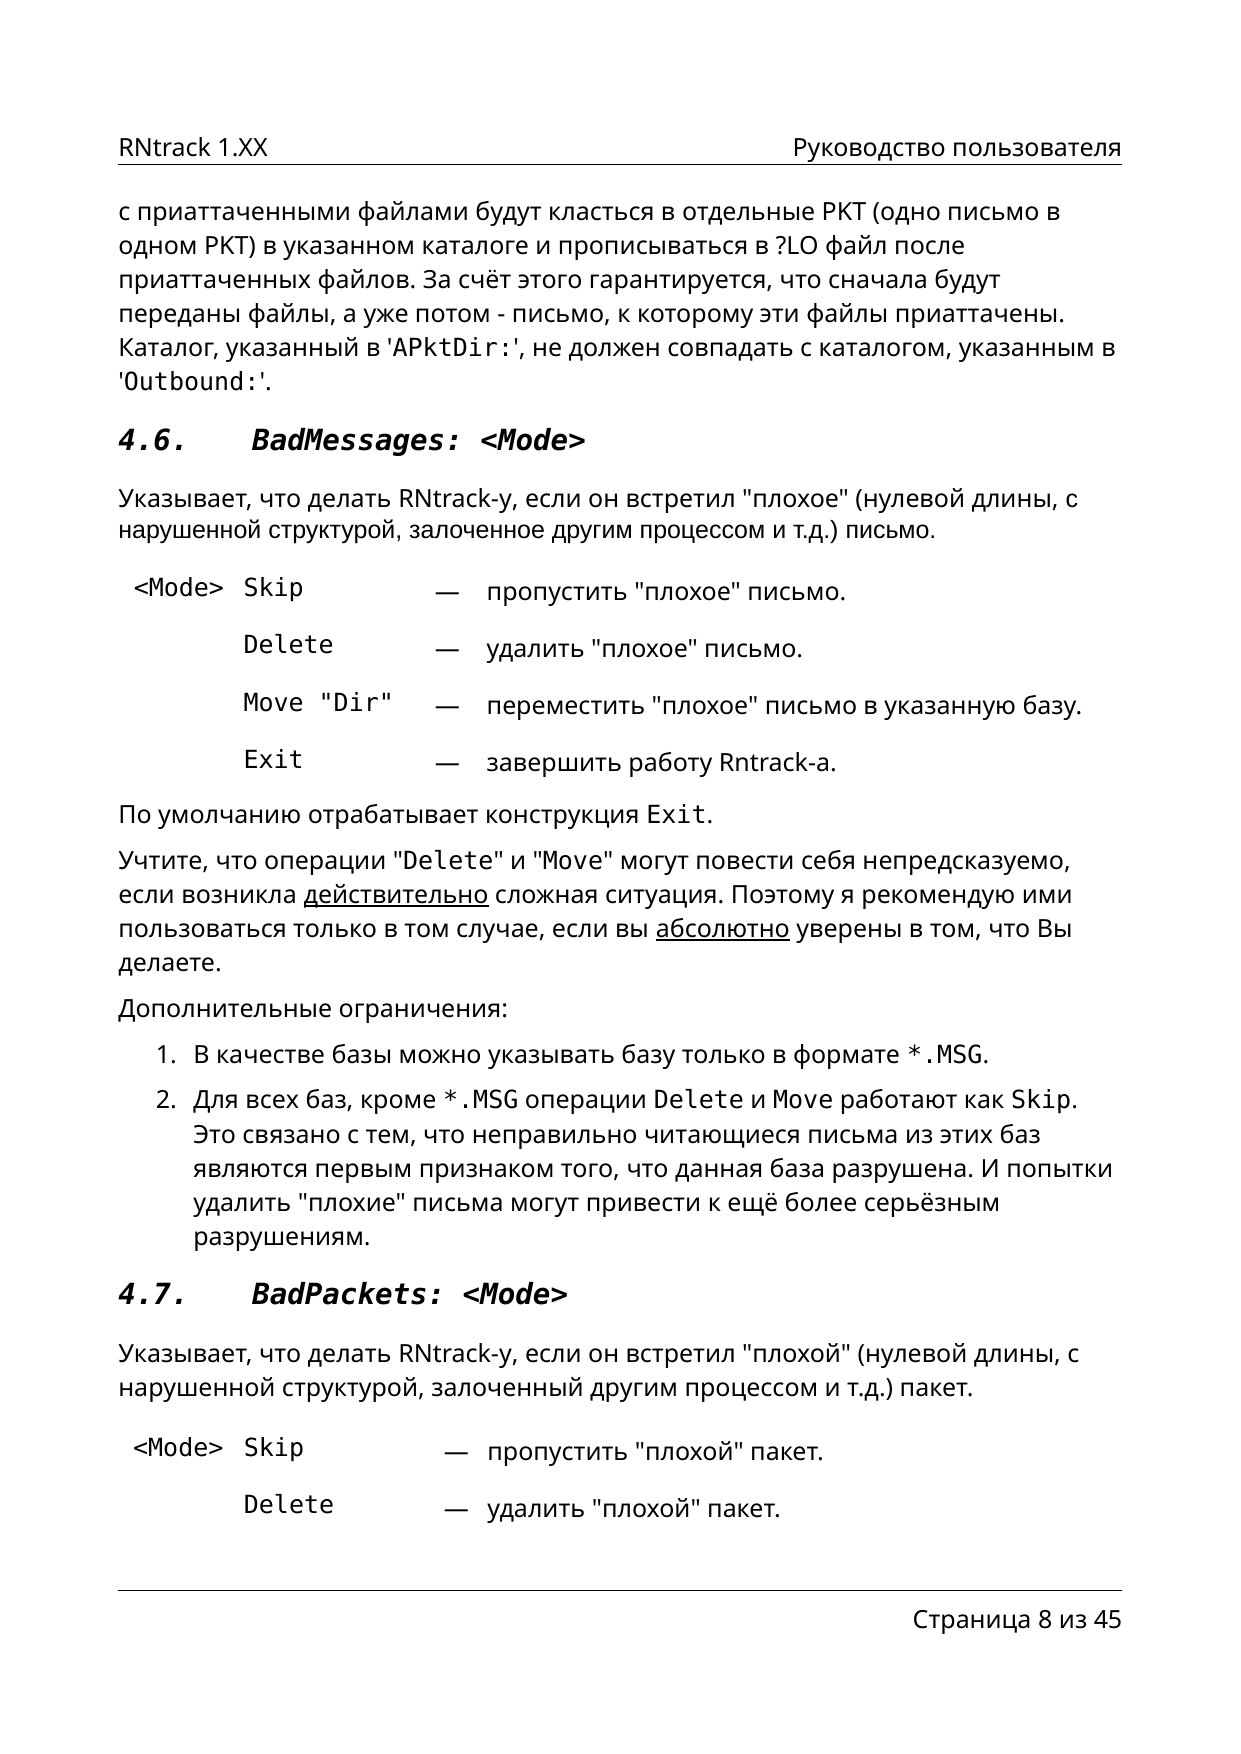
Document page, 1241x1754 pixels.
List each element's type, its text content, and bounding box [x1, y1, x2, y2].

table_cell Move "Dir" [238, 670, 413, 728]
text Указывает, что делать RNtrack-у, если он встретил "плохое" (нулевой длины, с нарушенной структурой, залоченное другим процессом и т.д.) письмо. [118, 481, 1122, 544]
table_header — [431, 1416, 481, 1473]
table_cell [120, 670, 237, 728]
table_header — [414, 556, 481, 613]
table_cell — [414, 613, 481, 670]
table_cell завершить работу Rntrack-а. [481, 728, 1122, 785]
table_header <Mode> [118, 1416, 238, 1473]
list Для всех баз, кроме *.MSG операции Delete и Move работают как Skip. Это связано с тем, что неправильно читающиеся письма из этих баз являются первым признаком того, что данная база разрушена. И попытки удалить "плохие" письма могут привести к ещё более серьёзным разрушениям. [156, 1082, 1122, 1252]
table_cell Delete [238, 1473, 431, 1530]
table_cell удалить "плохое" письмо. [481, 613, 1122, 670]
table_header Skip [238, 556, 413, 613]
subtitle BadPackets: <Mode> [118, 1277, 1122, 1311]
table_header пропустить "плохой" пакет. [481, 1416, 1122, 1473]
table_cell Exit [238, 728, 413, 785]
table_cell — [431, 1473, 481, 1530]
text Дополнительные ограничения: [118, 991, 1122, 1024]
text с приаттаченными файлами будут класться в отдельные PKT (одно письмо в одном PKT) в указанном каталоге и прописываться в ?LO файл после приаттаченных файлов. За счёт этого гарантируется, что сначала будут переданы файлы, а уже потом - письмо, к которому эти файлы приаттачены. Каталог, указанный в 'APktDir:', не должен совпадать с каталогом, указанным в 'Outbound:'. [118, 193, 1122, 398]
table_cell переместить "плохое" письмо в указанную базу. [481, 670, 1122, 728]
table_cell — [414, 670, 481, 728]
table_cell удалить "плохой" пакет. [481, 1473, 1122, 1530]
text Учтите, что операции "Delete" и "Move" могут повести себя непредсказуемо, если возникла действительно сложная ситуация. Поэтому я рекомендую ими пользоваться только в том случае, если вы абсолютно уверены в том, что Вы делаете. [118, 842, 1122, 979]
table_cell [120, 728, 237, 785]
table_header пропустить "плохое" письмо. [481, 556, 1122, 613]
table_cell [118, 1473, 238, 1530]
table_header Skip [238, 1416, 431, 1473]
text Указывает, что делать RNtrack-у, если он встретил "плохой" (нулевой длины, с нарушенной структурой, залоченный другим процессом и т.д.) пакет. [118, 1336, 1122, 1404]
text По умолчанию отрабатывает конструкция Exit. [118, 797, 1122, 831]
subtitle BadMessages: <Mode> [118, 423, 1122, 457]
table_cell — [414, 728, 481, 785]
table_cell Delete [238, 613, 413, 670]
list В качестве базы можно указывать базу только в формате *.MSG. [156, 1036, 1122, 1070]
table_cell [120, 613, 237, 670]
table_header <Mode> [120, 556, 237, 613]
